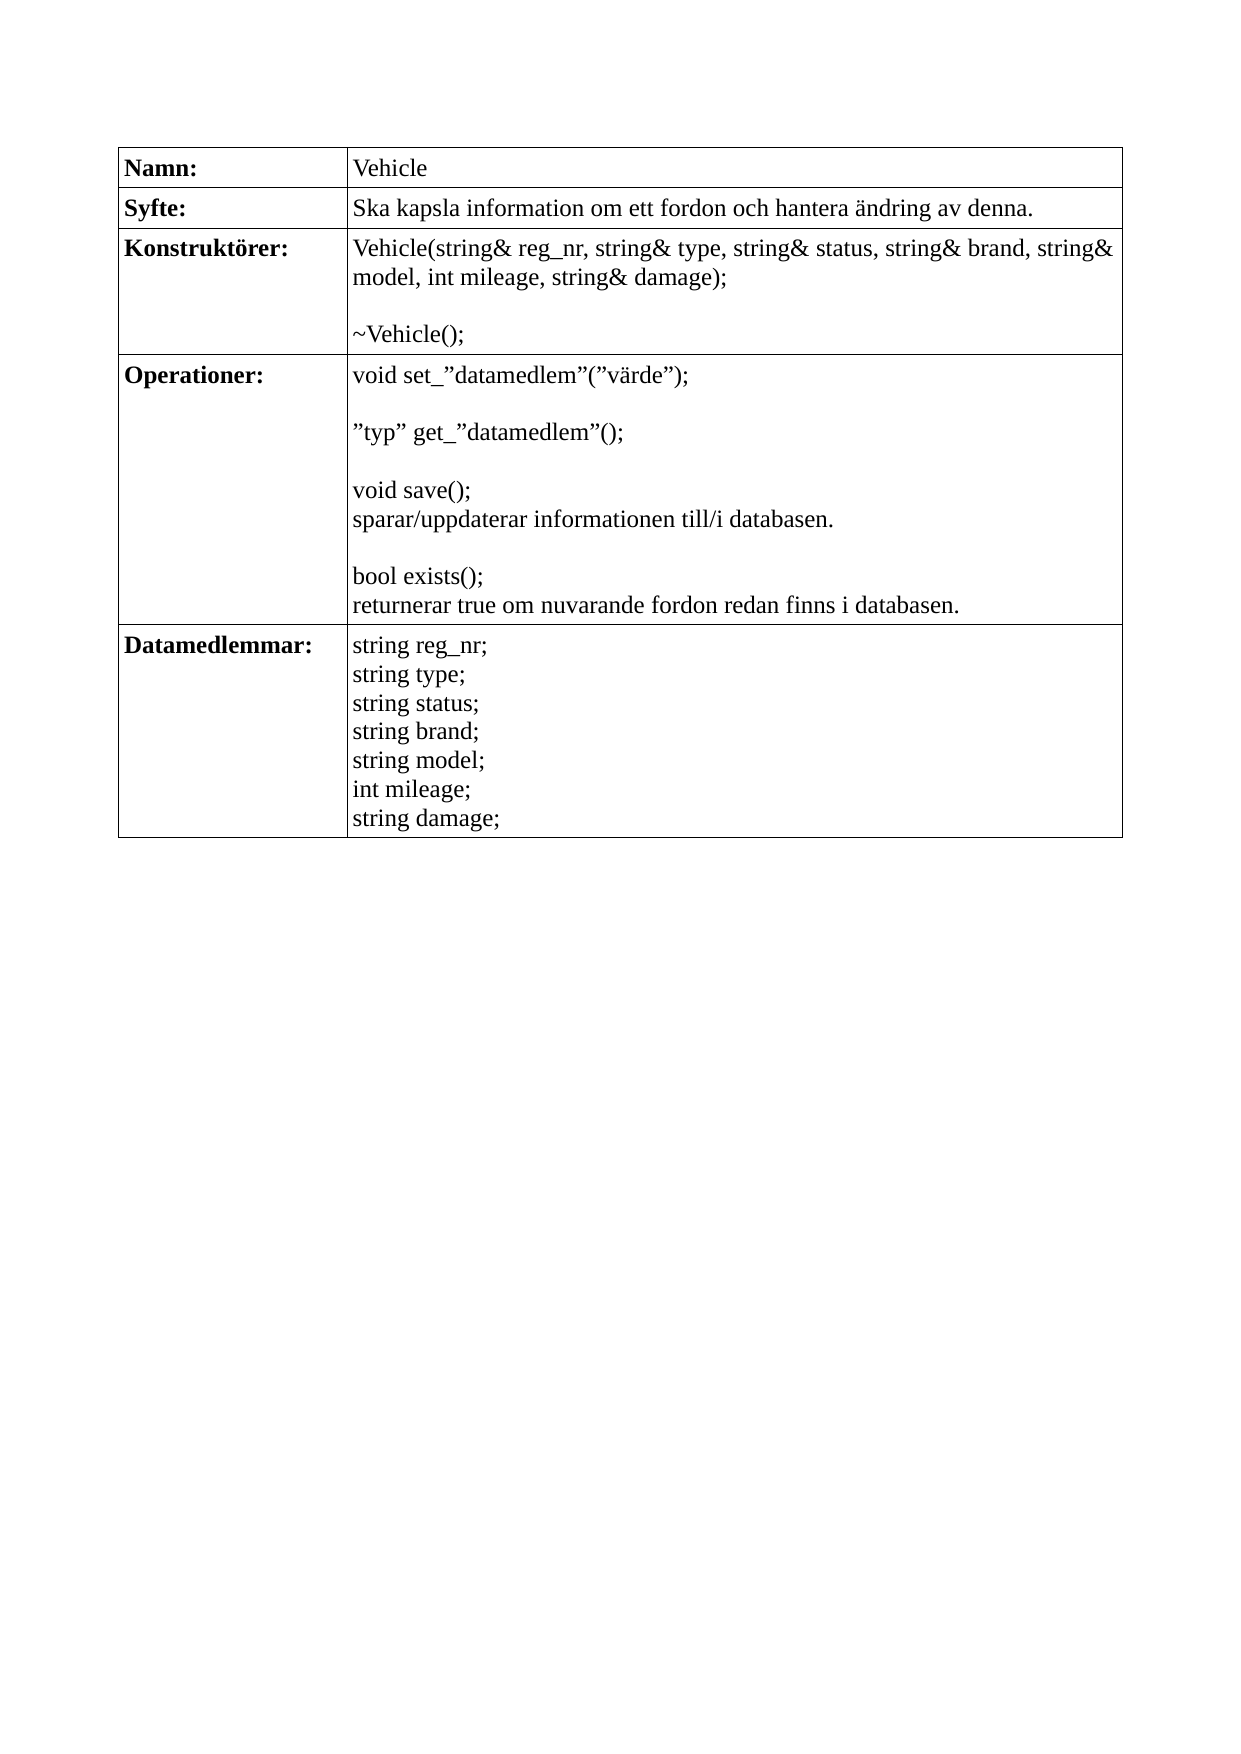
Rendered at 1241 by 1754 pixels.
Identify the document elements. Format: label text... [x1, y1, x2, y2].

table_cell Konstruktörer: [119, 229, 347, 354]
table_cell string reg_nr; string type; string status; string brand; string model; int mileage; string damage; [348, 625, 1122, 837]
table_cell Vehicle(string& reg_nr, string& type, string& status, string& brand, string& model, int mileage, string& damage); ~Vehicle(); [348, 229, 1122, 354]
table_cell Ska kapsla information om ett fordon och hantera ändring av denna. [348, 188, 1122, 227]
table_cell void set_”datamedlem”(”värde”); ”typ” get_”datamedlem”(); void save(); sparar/uppdaterar informationen till/i databasen. bool exists(); returnerar true om nuvarande fordon redan finns i databasen. [348, 355, 1122, 624]
table_cell Operationer: [119, 355, 347, 624]
table_cell Syfte: [119, 188, 347, 227]
table_header Vehicle [348, 148, 1122, 187]
table_header Namn: [119, 148, 347, 187]
table_cell Datamedlemmar: [119, 625, 347, 837]
